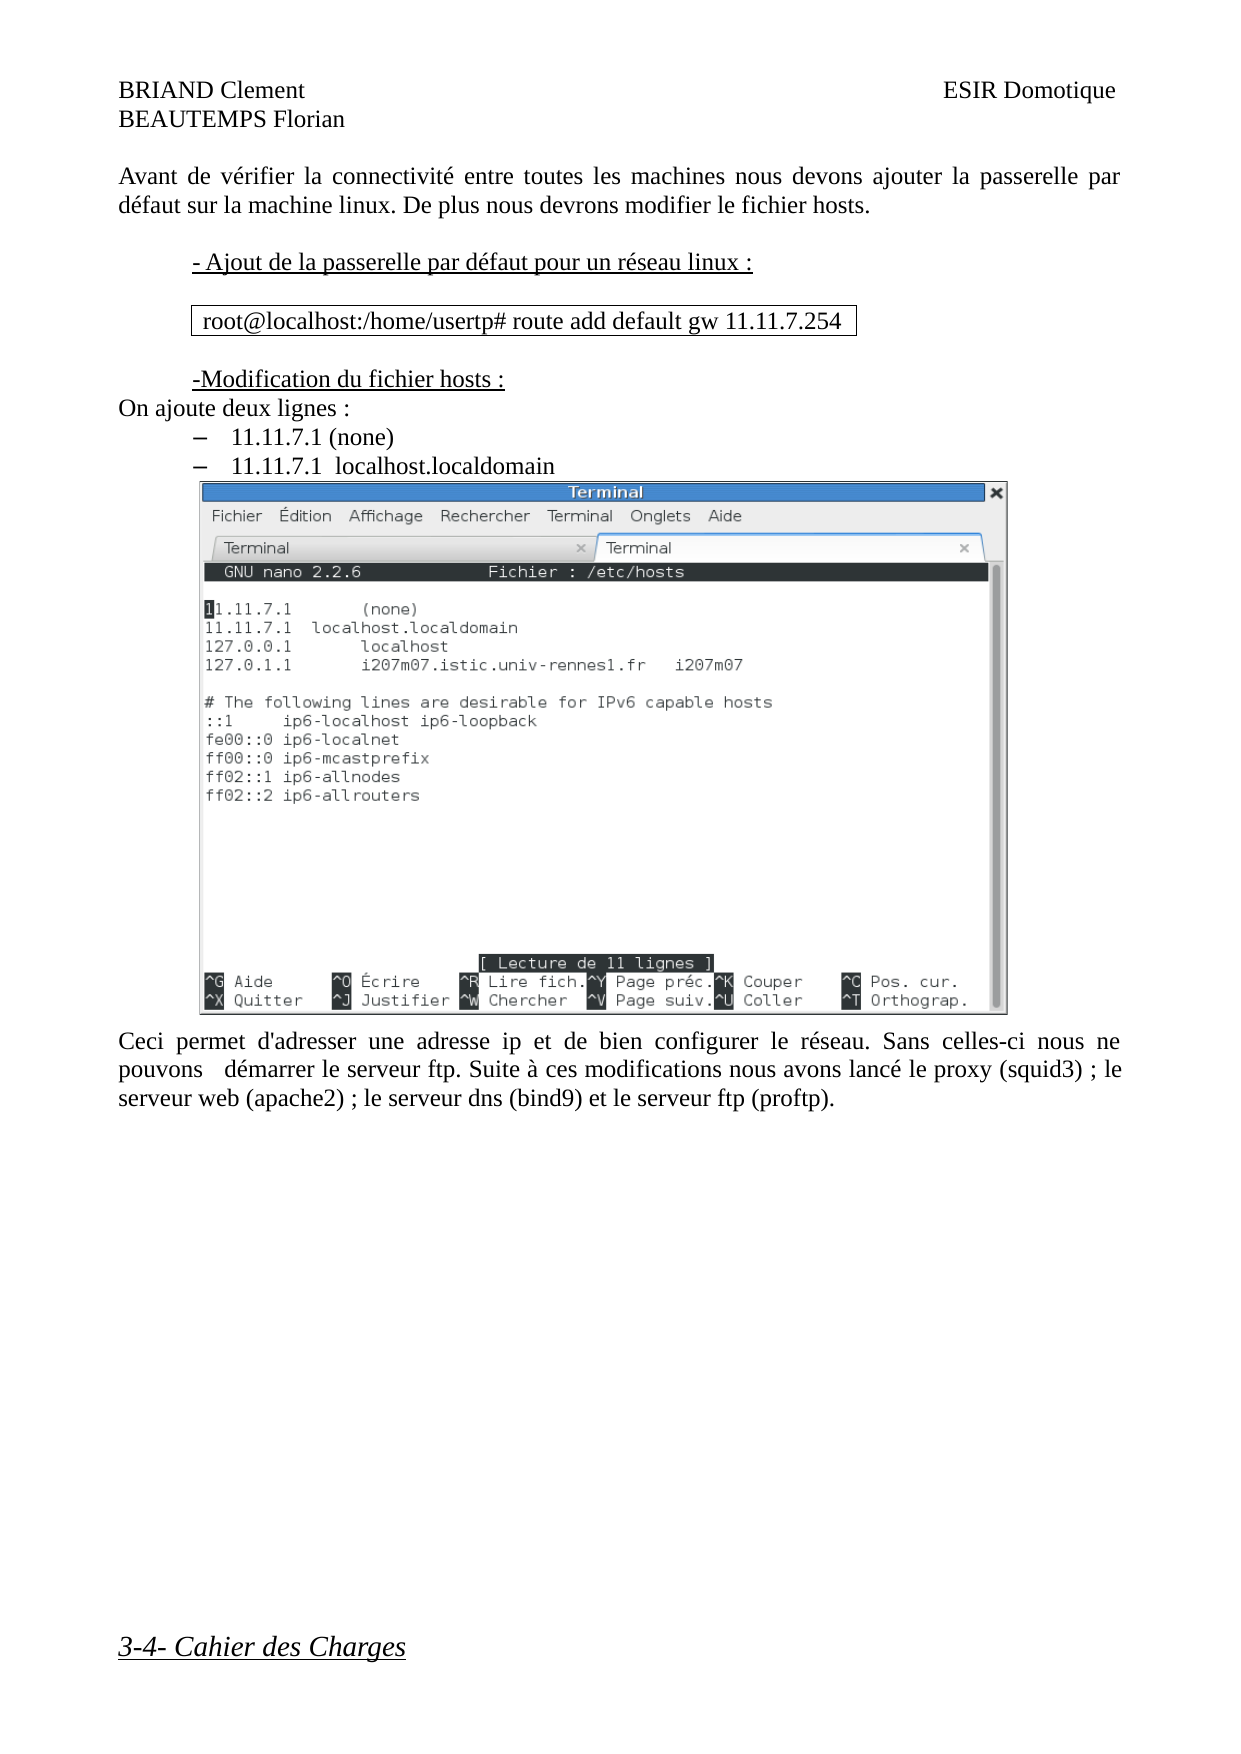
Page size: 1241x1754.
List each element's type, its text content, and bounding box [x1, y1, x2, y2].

text Avant de vérifier la connectivité entre toutes les machines nous devons ajouter la passerelle par défaut sur la machine linux. De plus nous devrons modifier le fichier hosts. [118, 161, 1122, 219]
text 3-4- Cahier des Charges [118, 1629, 1122, 1663]
text -Modification du fichier hosts : [118, 364, 1122, 393]
text - Ajout de la passerelle par défaut pour un réseau linux : [118, 247, 1122, 276]
picture [199, 481, 1008, 1015]
text On ajoute deux lignes : [118, 393, 1122, 422]
list 11.11.7.1 (none) [193, 422, 1122, 451]
list 11.11.7.1 localhost.localdomain [193, 451, 1122, 479]
table_header root@localhost:/home/usertp# route add default gw 11.11.7.254 [192, 306, 856, 335]
text Ceci permet d'adresser une adresse ip et de bien configurer le réseau. Sans celles-ci nous ne pouvons démarrer le serveur ftp. Suite à ces modifications nous avons lancé le proxy (squid3) ; le serveur web (apache2) ; le serveur dns (bind9) et le serveur ftp (proftp). [118, 1026, 1122, 1112]
